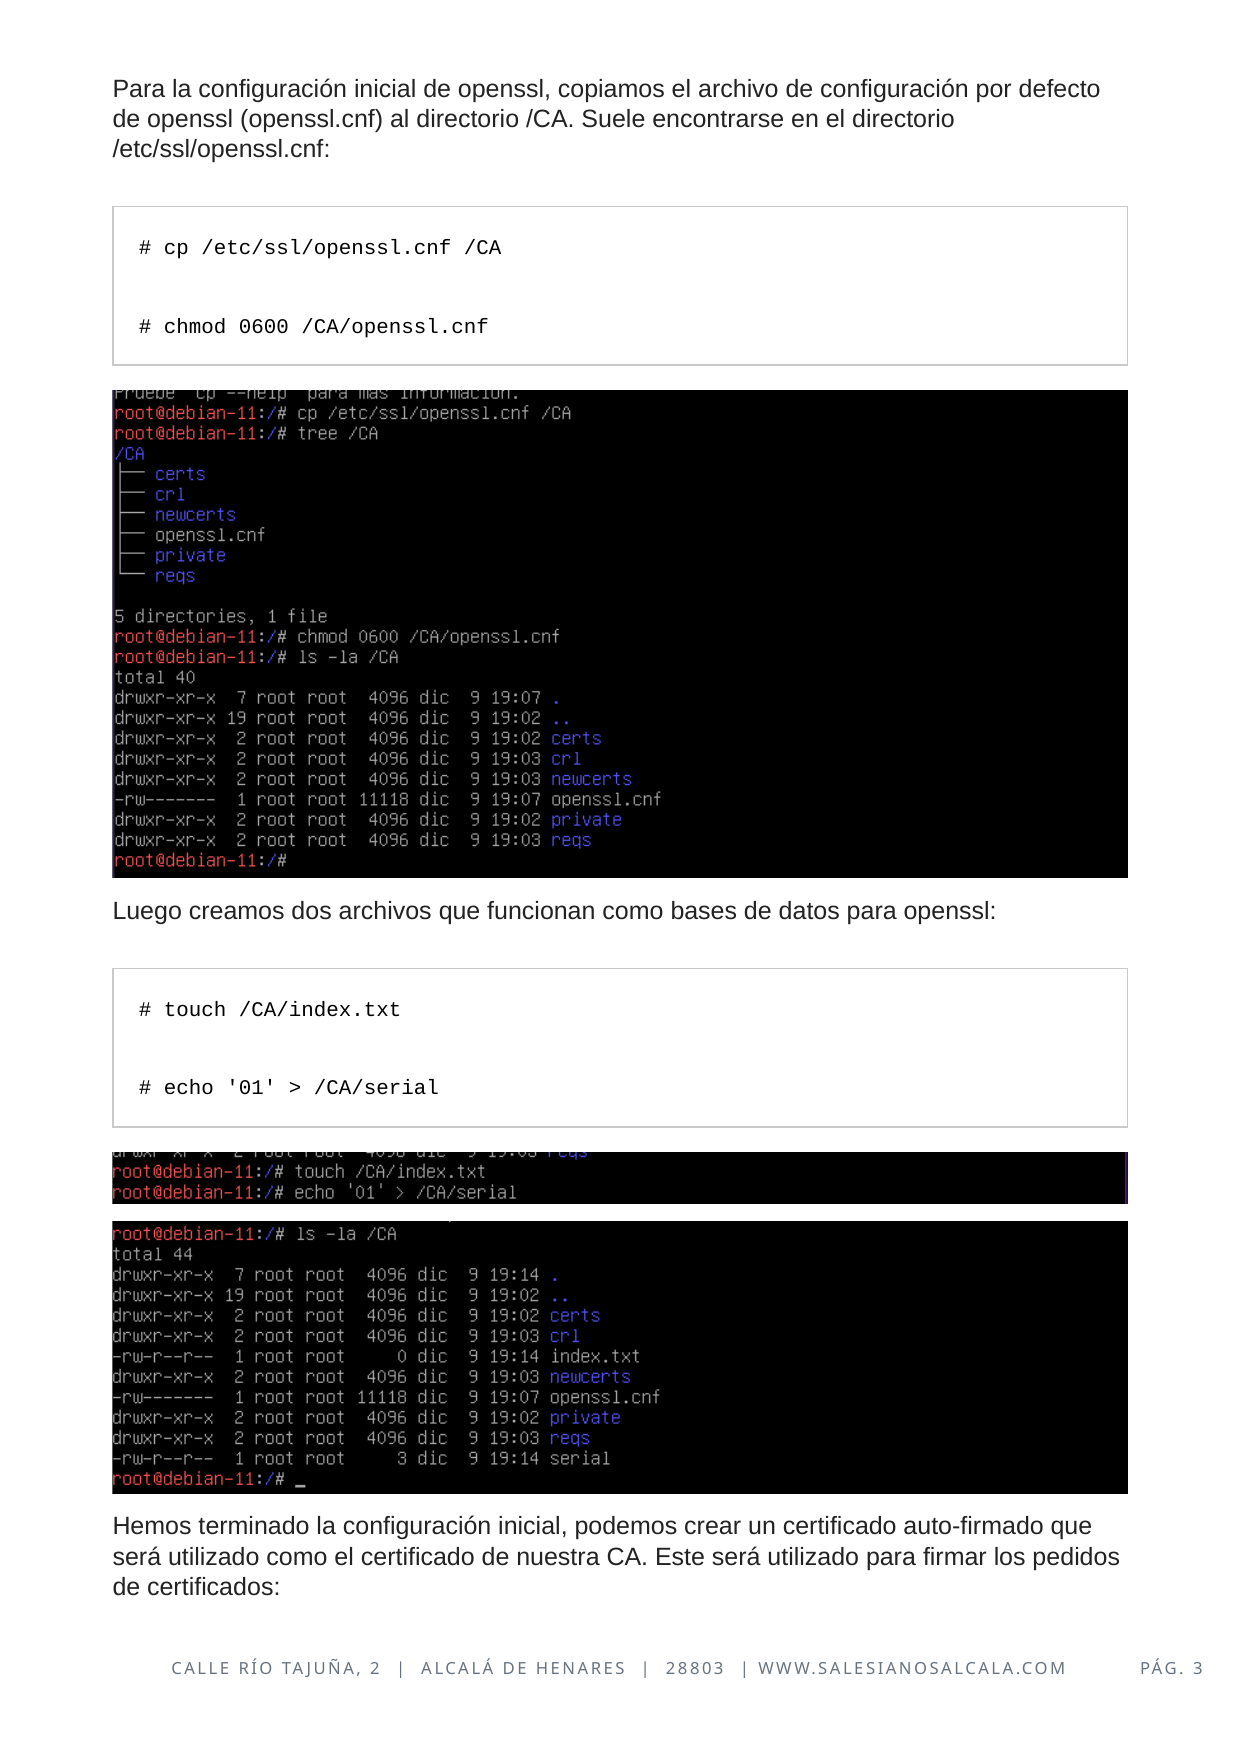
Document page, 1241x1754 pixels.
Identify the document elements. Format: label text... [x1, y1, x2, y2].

text Hemos terminado la configuración inicial, podemos crear un certificado auto-firmado que será utilizado como el certificado de nuestra CA. Este será utilizado para firmar los pedidos de certificados: [112, 1511, 1128, 1600]
text Luego creamos dos archivos que funcionan como bases de datos para openssl: [112, 896, 1128, 924]
text # touch /CA/index.txt [114, 969, 1127, 1023]
text Para la configuración inicial de openssl, copiamos el archivo de configuración por defecto de openssl (openssl.cnf) al directorio /CA. Suele encontrarse en el directorio /etc/ssl/openssl.cnf: [112, 74, 1128, 163]
text # cp /etc/ssl/openssl.cnf /CA [114, 207, 1127, 261]
text # chmod 0600 /CA/openssl.cnf [114, 284, 1127, 364]
text # echo '01' > /CA/serial [114, 1046, 1127, 1126]
